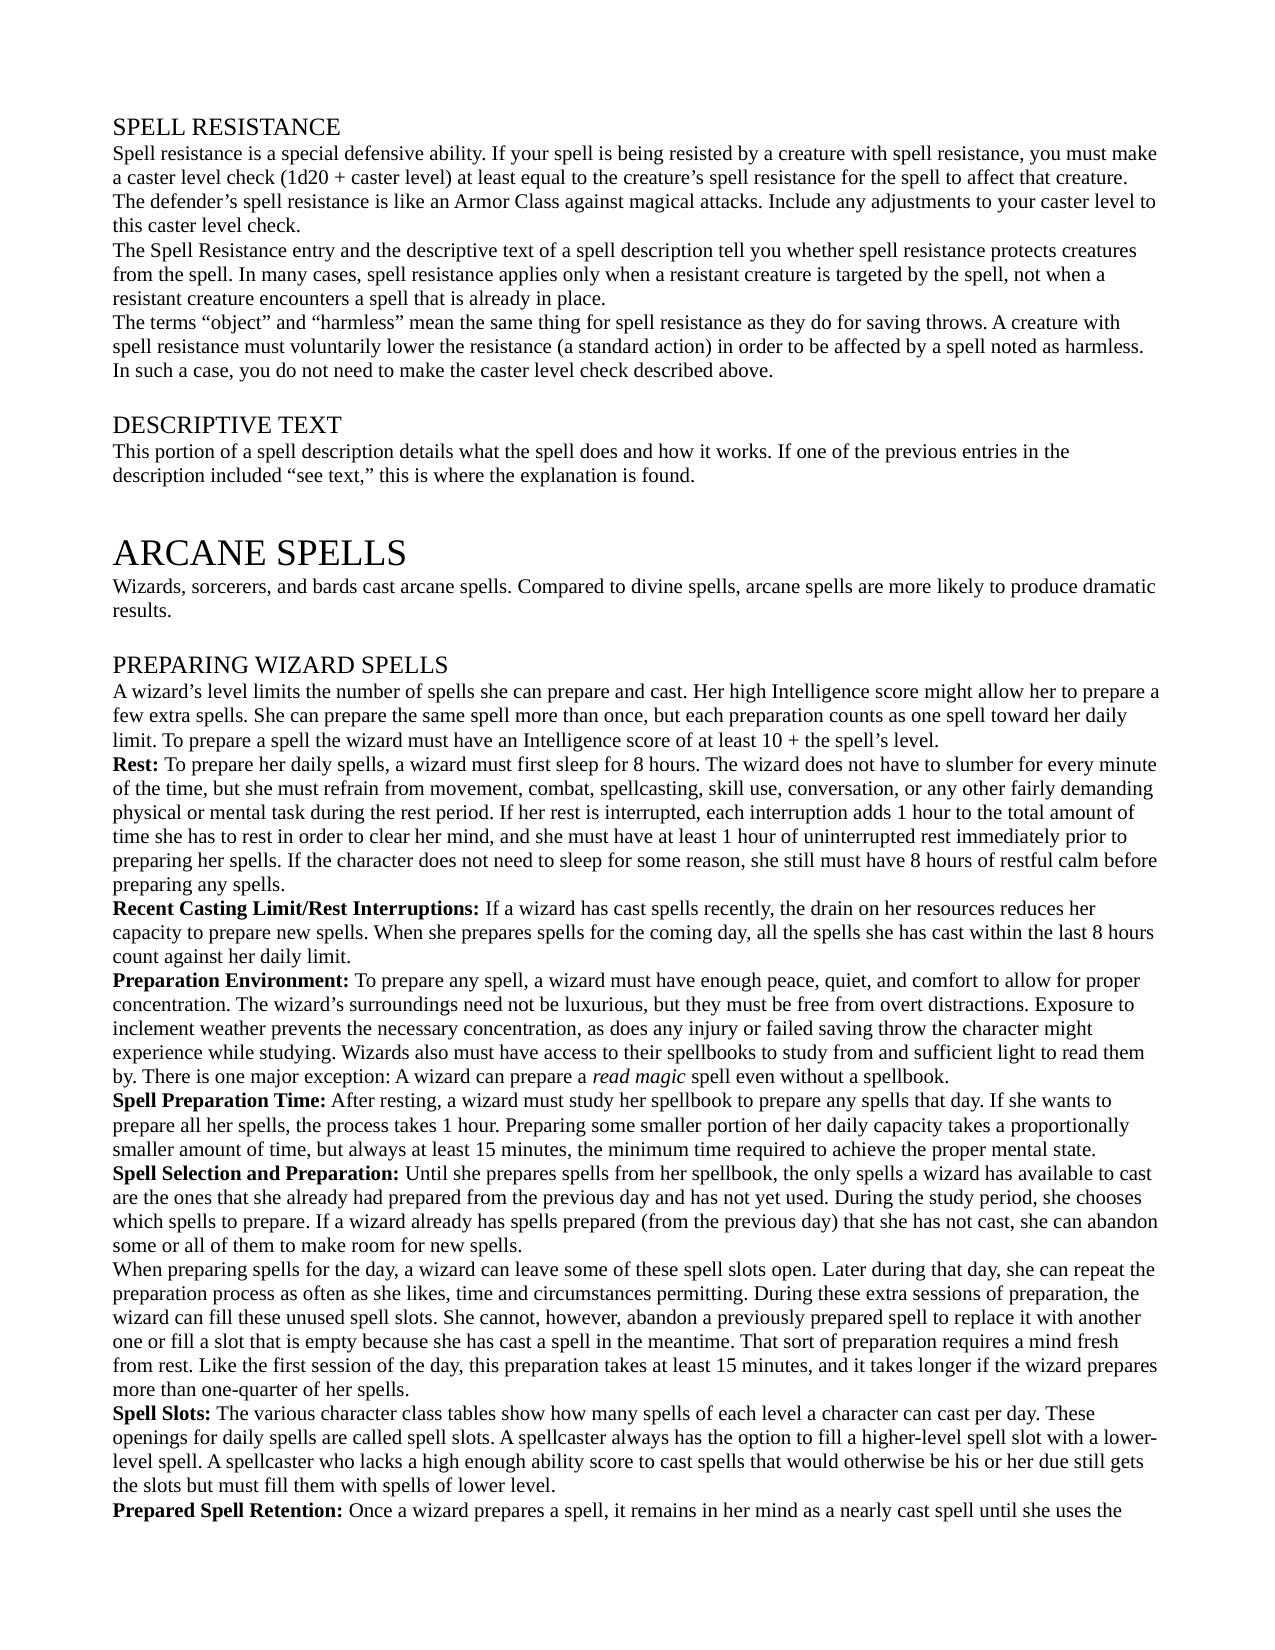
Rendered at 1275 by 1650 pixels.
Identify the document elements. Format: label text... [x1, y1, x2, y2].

text Rest: To prepare her daily spells, a wizard must first sleep for 8 hours. The wizard does not have to slumber for every minute of the time, but she must refrain from movement, combat, spellcasting, skill use, conversation, or any other fairly demanding physical or mental task during the rest period. If her rest is interrupted, each interruption adds 1 hour to the total amount of time she has to rest in order to clear her mind, and she must have at least 1 hour of uninterrupted rest immediately prior to preparing her spells. If the character does not need to sleep for some reason, she still must have 8 hours of restful calm before preparing any spells. [112, 752, 1162, 896]
text PREPARING WIZARD SPELLS [112, 651, 1162, 679]
text ARCANE SPELLS [112, 531, 1162, 574]
text DESCRIPTIVE TEXT [112, 411, 1162, 439]
text The Spell Resistance entry and the descriptive text of a spell description tell you whether spell resistance protects creatures from the spell. In many cases, spell resistance applies only when a resistant creature is targeted by the spell, not when a resistant creature encounters a spell that is already in place. [112, 237, 1162, 310]
text Preparation Environment: To prepare any spell, a wizard must have enough peace, quiet, and comfort to allow for proper concentration. The wizard’s surroundings need not be luxurious, but they must be free from overt distractions. Exposure to inclement weather prevents the necessary concentration, as does any injury or failed saving throw the character might experience while studying. Wizards also must have access to their spellbooks to study from and sufficient light to read them by. There is one major exception: A wizard can prepare a read magic spell even without a spellbook. [112, 968, 1162, 1088]
text Spell Selection and Preparation: Until she prepares spells from her spellbook, the only spells a wizard has available to cast are the ones that she already had prepared from the previous day and has not yet used. During the study period, she chooses which spells to prepare. If a wizard already has spells prepared (from the previous day) that she has not cast, she can abandon some or all of them to make room for new spells. [112, 1161, 1162, 1257]
text Spell Slots: The various character class tables show how many spells of each level a character can cast per day. These openings for daily spells are called spell slots. A spellcaster always has the option to fill a higher-level spell slot with a lower-level spell. A spellcaster who lacks a high enough ability score to cast spells that would otherwise be his or her due still gets the slots but must fill them with spells of lower level. [112, 1401, 1162, 1497]
text Prepared Spell Retention: Once a wizard prepares a spell, it remains in her mind as a nearly cast spell until she uses the [112, 1497, 1162, 1522]
text When preparing spells for the day, a wizard can leave some of these spell slots open. Later during that day, she can repeat the preparation process as often as she likes, time and circumstances permitting. During these extra sessions of preparation, the wizard can fill these unused spell slots. She cannot, however, abandon a previously prepared spell to replace it with another one or fill a slot that is empty because she has cast a spell in the meantime. That sort of preparation requires a mind fresh from rest. Like the first session of the day, this preparation takes at least 15 minutes, and it takes longer if the wizard prepares more than one-quarter of her spells. [112, 1257, 1162, 1401]
text SPELL RESISTANCE [112, 112, 1162, 141]
text Wizards, sorcerers, and bards cast arcane spells. Compared to divine spells, arcane spells are more likely to produce dramatic results. [112, 574, 1162, 622]
text The terms “object” and “harmless” mean the same thing for spell resistance as they do for saving throws. A creature with spell resistance must voluntarily lower the resistance (a standard action) in order to be affected by a spell noted as harmless. In such a case, you do not need to make the caster level check described above. [112, 310, 1162, 382]
text Spell Preparation Time: After resting, a wizard must study her spellbook to prepare any spells that day. If she wants to prepare all her spells, the process takes 1 hour. Preparing some smaller portion of her daily capacity takes a proportionally smaller amount of time, but always at least 15 minutes, the minimum time required to achieve the proper mental state. [112, 1088, 1162, 1161]
text This portion of a spell description details what the spell does and how it works. If one of the previous entries in the description included “see text,” this is where the explanation is found. [112, 439, 1162, 487]
text Recent Casting Limit/Rest Interruptions: If a wizard has cast spells recently, the drain on her resources reduces her capacity to prepare new spells. When she prepares spells for the coming day, all the spells she has cast within the last 8 hours count against her daily limit. [112, 896, 1162, 968]
text Spell resistance is a special defensive ability. If your spell is being resisted by a creature with spell resistance, you must make a caster level check (1d20 + caster level) at least equal to the creature’s spell resistance for the spell to affect that creature. The defender’s spell resistance is like an Armor Class against magical attacks. Include any adjustments to your caster level to this caster level check. [112, 141, 1162, 237]
text A wizard’s level limits the number of spells she can prepare and cast. Her high Intelligence score might allow her to prepare a few extra spells. She can prepare the same spell more than once, but each preparation counts as one spell toward her daily limit. To prepare a spell the wizard must have an Intelligence score of at least 10 + the spell’s level. [112, 679, 1162, 752]
